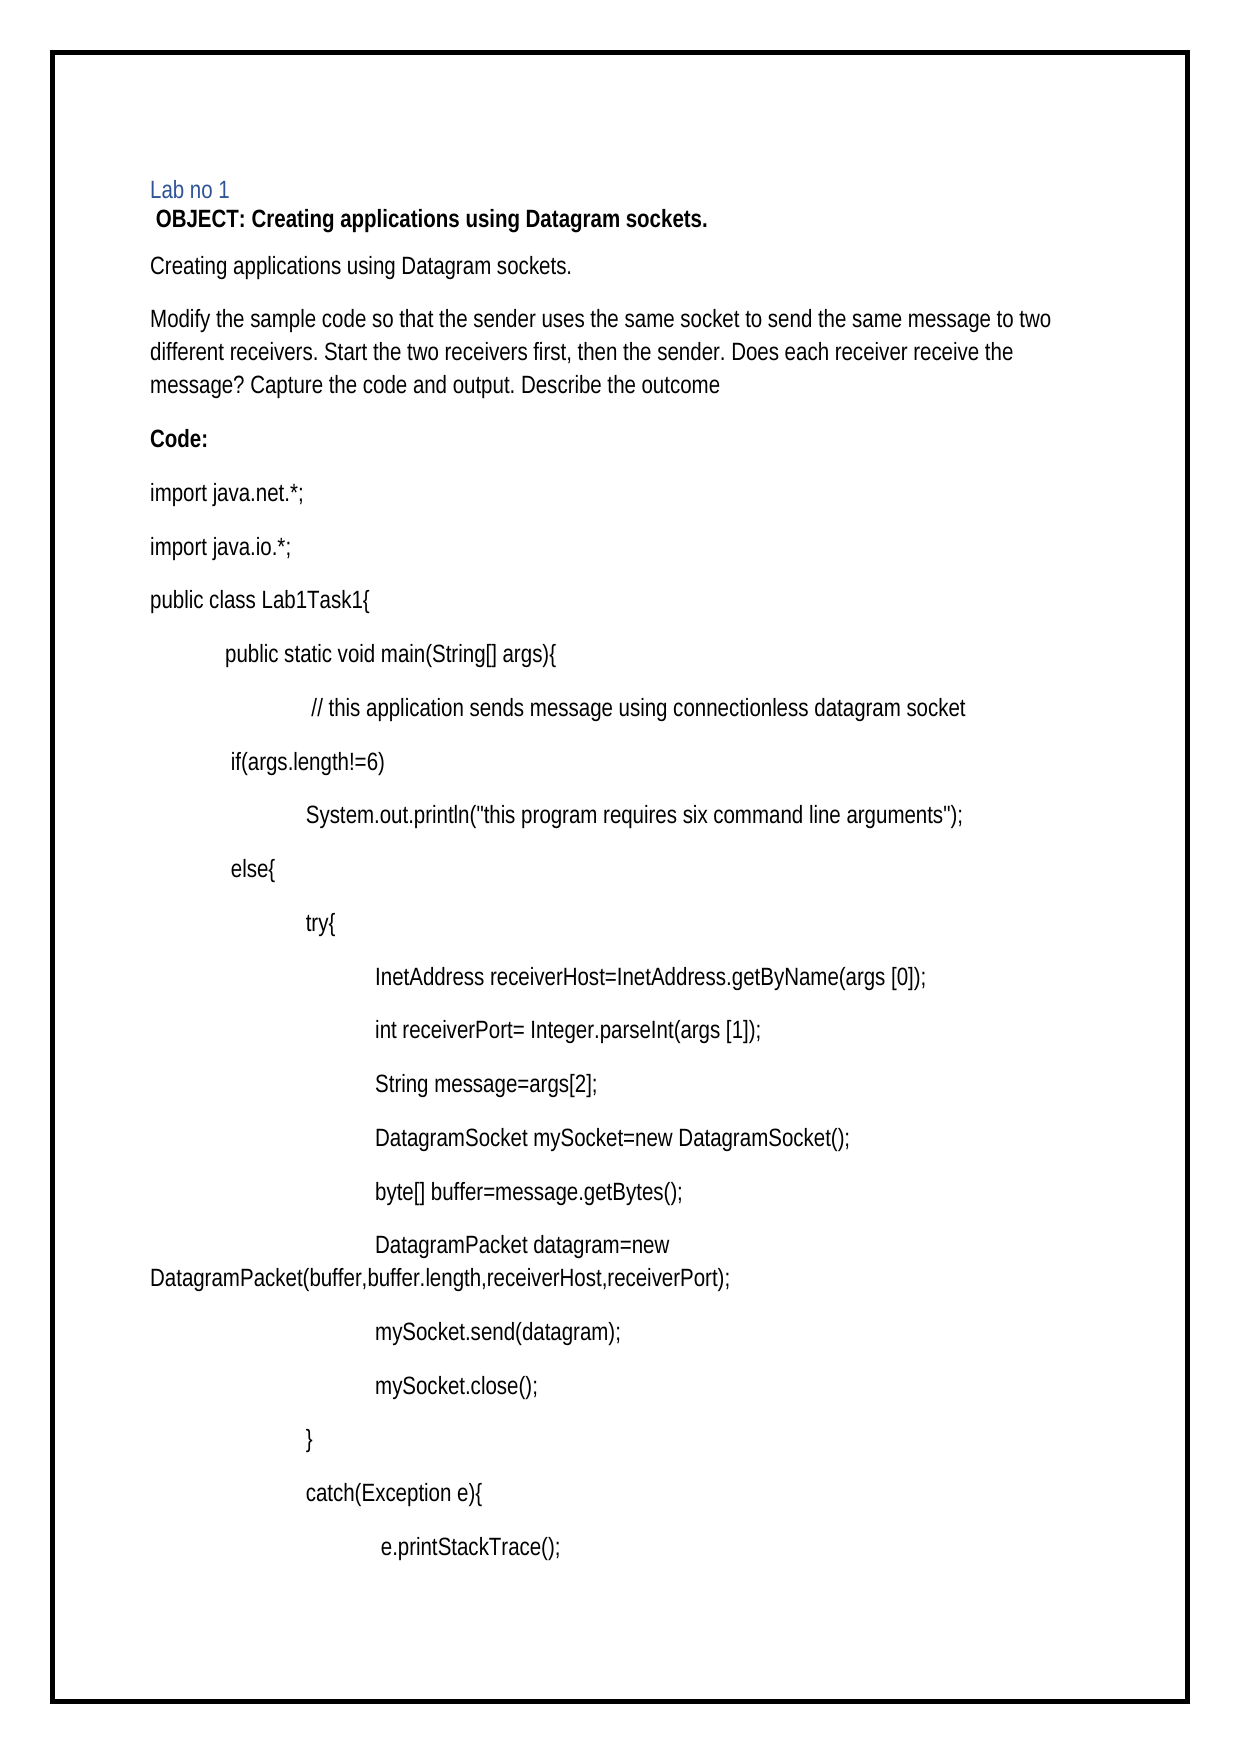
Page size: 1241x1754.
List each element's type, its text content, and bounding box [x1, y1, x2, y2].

text InetAddress receiverHost=InetAddress.getByName(args [0]); [150, 961, 1090, 990]
text Modify the sample code so that the sender uses the same socket to send the same message to two different receivers. Start the two receivers first, then the sender. Does each receiver receive the message? Capture the code and output. Describe the outcome [150, 304, 1090, 399]
text try{ [150, 908, 1090, 936]
text OBJECT: Creating applications using Datagram sockets. [150, 204, 1090, 233]
subtitle Lab no 1 [150, 175, 1090, 204]
text mySocket.send(datagram); [150, 1317, 1090, 1346]
text String message=args[2]; [150, 1069, 1090, 1098]
text e.printStackTrace(); [150, 1532, 1090, 1561]
text else{ [150, 854, 1090, 883]
text public class Lab1Task1{ [150, 585, 1090, 614]
text Creating applications using Datagram sockets. [150, 251, 1090, 279]
text mySocket.close(); [150, 1371, 1090, 1399]
text } [150, 1424, 1090, 1453]
text if(args.length!=6) [150, 746, 1090, 775]
text int receiverPort= Integer.parseInt(args [1]); [150, 1015, 1090, 1044]
text import java.net.*; [150, 478, 1090, 506]
text System.out.println("this program requires six command line arguments"); [150, 800, 1090, 829]
text import java.io.*; [150, 531, 1090, 560]
text public static void main(String[] args){ [150, 639, 1090, 668]
text byte[] buffer=message.getBytes(); [150, 1176, 1090, 1205]
text // this application sends message using connectionless datagram socket [150, 693, 1090, 721]
text Code: [150, 424, 1090, 453]
text DatagramSocket mySocket=new DatagramSocket(); [150, 1123, 1090, 1151]
text catch(Exception e){ [150, 1478, 1090, 1507]
text DatagramPacket datagram=new DatagramPacket(buffer,buffer.length,receiverHost,receiverPort); [150, 1230, 1090, 1292]
